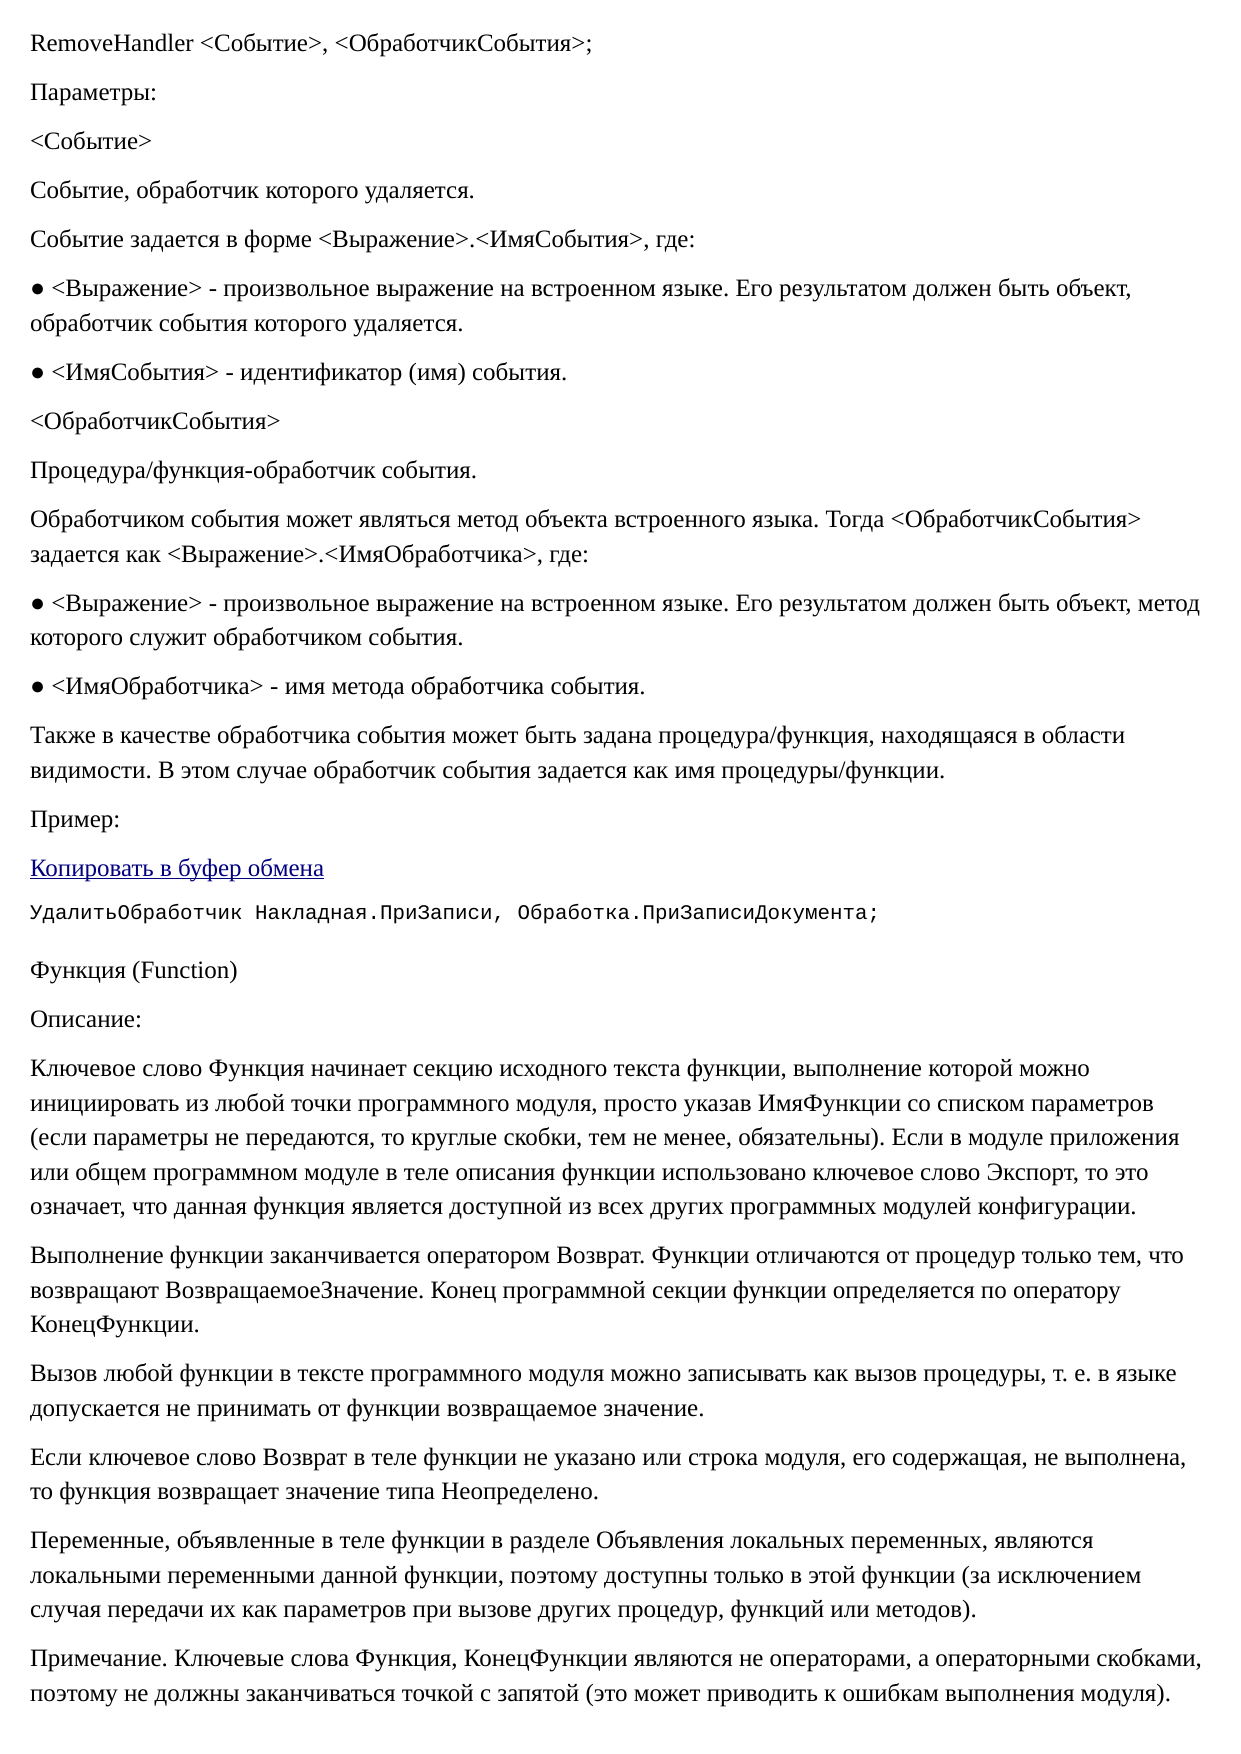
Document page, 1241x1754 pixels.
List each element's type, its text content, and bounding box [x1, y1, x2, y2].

text Примечание. Ключевые слова Функция, КонецФункции являются не операторами, а операторными скобками, поэтому не должны заканчиваться точкой с запятой (это может приводить к ошибкам выполнения модуля). [30, 1643, 1211, 1707]
text Событие, обработчик которого удаляется. [30, 175, 1211, 204]
text Параметры: [30, 77, 1211, 106]
text Переменные, объявленные в теле функции в разделе Объявления локальных переменных, являются локальными переменными данной функции, поэтому доступны только в этой функции (за исключением случая передачи их как параметров при вызове других процедур, функций или методов). [30, 1525, 1211, 1623]
text Процедура/функция-обработчик события. [30, 455, 1211, 484]
text RemoveHandler <Событие>, <ОбработчикСобытия>; [30, 28, 1211, 57]
text Вызов любой функции в тексте программного модуля можно записывать как вызов процедуры, т. е. в языке допускается не принимать от функции возвращаемое значение. [30, 1358, 1211, 1421]
text <ОбработчикСобытия> [30, 406, 1211, 435]
text Выполнение функции заканчивается оператором Возврат. Функции отличаются от процедур только тем, что возвращают ВозвращаемоеЗначение. Конец программной секции функции определяется по оператору КонецФункции. [30, 1240, 1211, 1338]
text ● <ИмяОбработчика> ‑ имя метода обработчика события. [30, 671, 1211, 700]
text ● <Выражение> ‑ произвольное выражение на встроенном языке. Его результатом должен быть объект, обработчик события которого удаляется. [30, 273, 1211, 337]
text Функция (Function) [30, 955, 1211, 984]
text Если ключевое слово Возврат в теле функции не указано или строка модуля, его содержащая, не выполнена, то функция возвращает значение типа Неопределено. [30, 1442, 1211, 1505]
text Пример: [30, 804, 1211, 833]
text Обработчиком события может являться метод объекта встроенного языка. Тогда <ОбработчикСобытия> задается как <Выражение>.<ИмяОбработчика>, где: [30, 504, 1211, 567]
text Событие задается в форме <Выражение>.<ИмяСобытия>, где: [30, 224, 1211, 253]
text Также в качестве обработчика события может быть задана процедура/функция, находящаяся в области видимости. В этом случае обработчик события задается как имя процедуры/функции. [30, 720, 1211, 783]
text ● <Выражение> ‑ произвольное выражение на встроенном языке. Его результатом должен быть объект, метод которого служит обработчиком события. [30, 588, 1211, 651]
text Ключевое слово Функция начинает секцию исходного текста функции, выполнение которой можно инициировать из любой точки программного модуля, просто указав ИмяФункции со списком параметров (если параметры не передаются, то круглые скобки, тем не менее, обязательны). Если в модуле приложения или общем программном модуле в теле описания функции использовано ключевое слово Экспорт, то это означает, что данная функция является доступной из всех других программных модулей конфигурации. [30, 1053, 1211, 1220]
text Описание: [30, 1004, 1211, 1033]
text УдалитьОбработчик Накладная.ПриЗаписи, Обработка.ПриЗаписиДокумента; [30, 902, 1211, 926]
text ● <ИмяСобытия> ‑ идентификатор (имя) события. [30, 357, 1211, 386]
text Копировать в буфер обмена [30, 853, 1211, 882]
text <Событие> [30, 126, 1211, 155]
